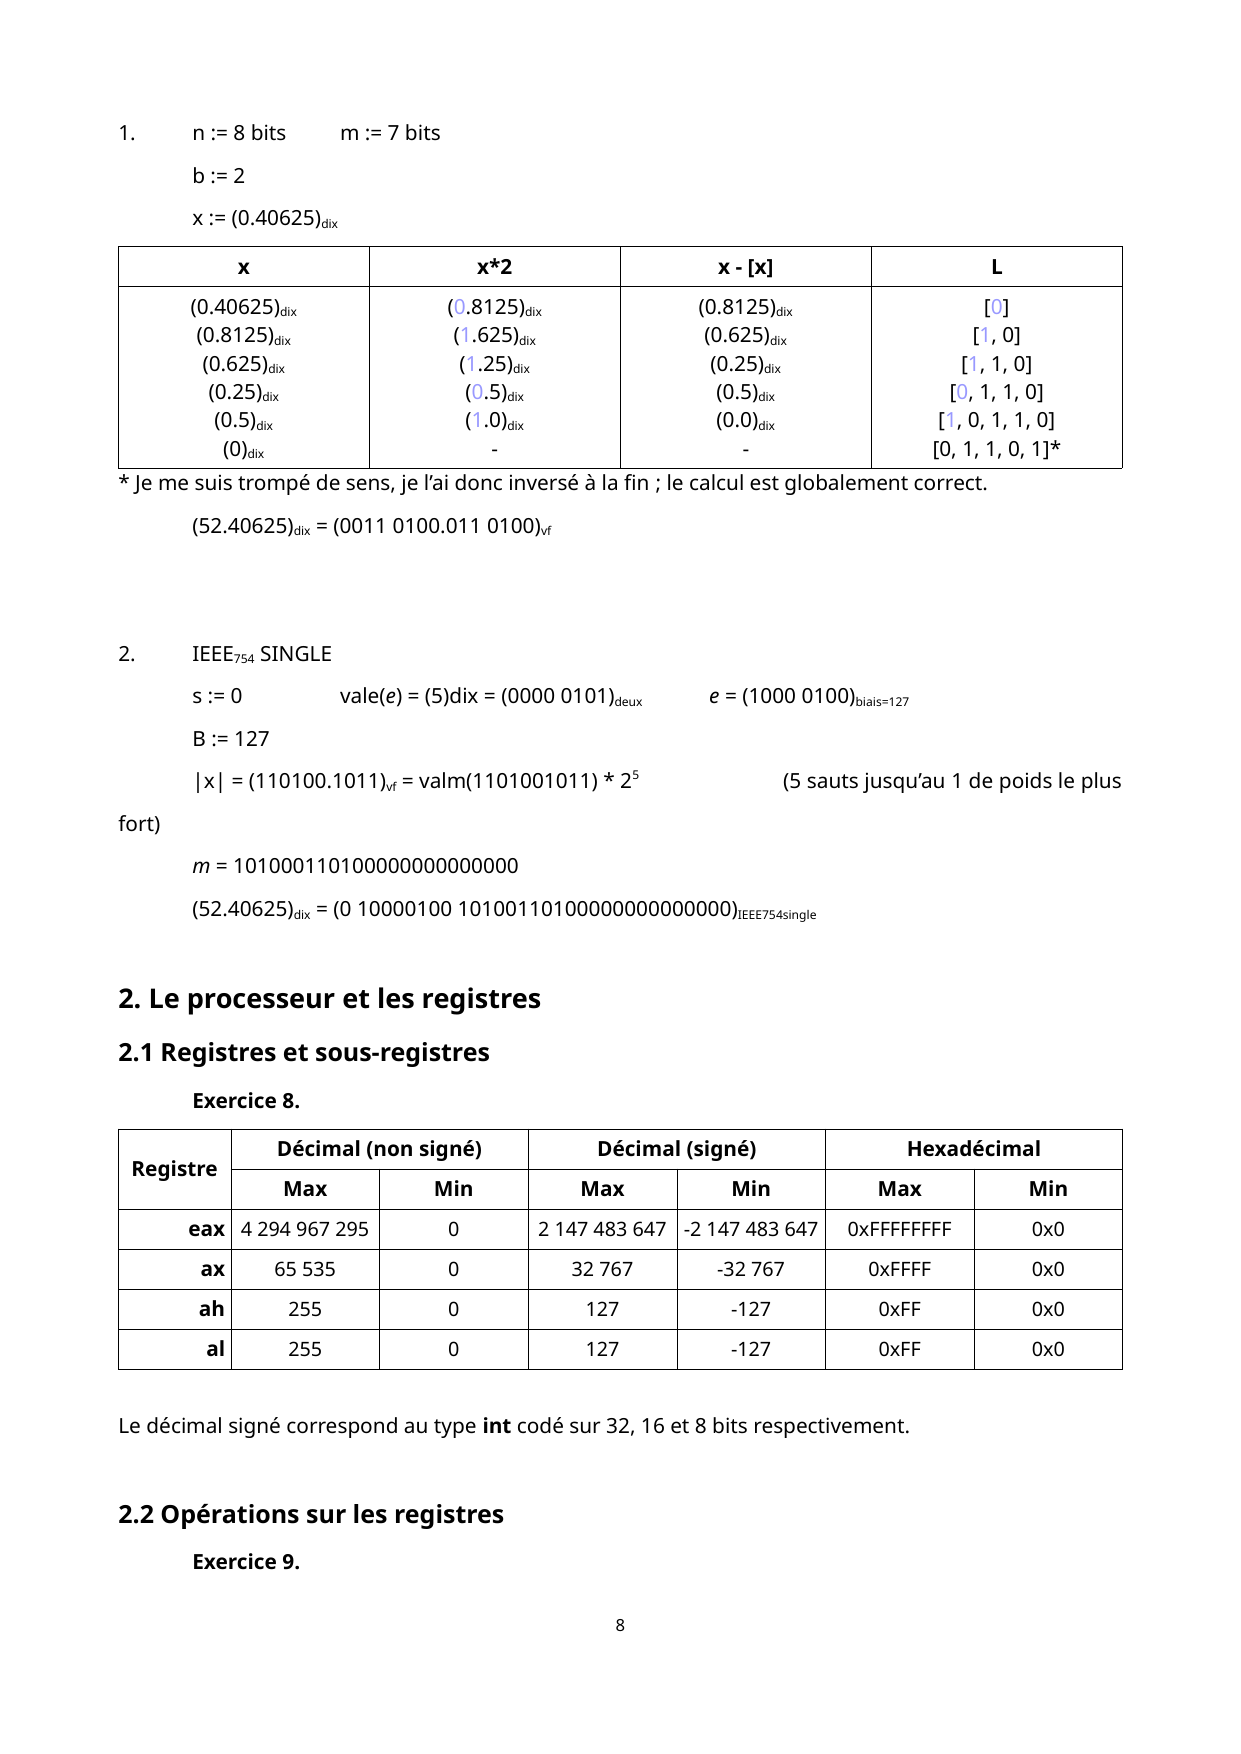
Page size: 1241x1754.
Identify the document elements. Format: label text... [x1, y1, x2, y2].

text B := 127 [118, 724, 1122, 752]
table_cell 255 [232, 1330, 379, 1368]
text 2.2 Opérations sur les registres [118, 1496, 1122, 1530]
table_cell (0.8125)dix (1.625)dix (1.25)dix (0.5)dix (1.0)dix - [370, 287, 620, 468]
text m = 101000110100000000000000 [118, 852, 1122, 880]
table_header Registre [119, 1130, 231, 1208]
table_cell 32 767 [529, 1250, 677, 1288]
table_cell Max [529, 1170, 677, 1208]
table_cell (0.40625)dix (0.8125)dix (0.625)dix (0.25)dix (0.5)dix (0)dix [119, 287, 369, 468]
table_cell ah [119, 1290, 231, 1328]
table_cell 127 [529, 1290, 677, 1328]
table_cell -32 767 [678, 1250, 825, 1288]
text 1. n := 8 bits m := 7 bits [118, 118, 1122, 147]
table_cell 0 [380, 1210, 528, 1248]
table_header x - [x] [621, 247, 871, 286]
table_cell 0xFFFFFFFF [826, 1210, 974, 1248]
text * Je me suis trompé de sens, je l’ai donc inversé à la fin ; le calcul est globalement correct. [118, 469, 1122, 497]
text (52.40625)dix = (0 10000100 10100110100000000000000)IEEE754single [118, 894, 1122, 923]
table_cell 0 [380, 1290, 528, 1328]
text 2.1 Registres et sous-registres [118, 1035, 1122, 1069]
table_header L [872, 247, 1122, 286]
text 2. Le processeur et les registres [118, 979, 1122, 1016]
text 2. IEEE754 SINGLE [118, 639, 1122, 667]
table_cell 255 [232, 1290, 379, 1328]
table_cell Min [975, 1170, 1122, 1208]
table_cell eax [119, 1210, 231, 1248]
table_cell ax [119, 1250, 231, 1288]
text Exercice 8. [118, 1086, 1122, 1114]
table_cell 65 535 [232, 1250, 379, 1288]
table_cell 0xFF [826, 1330, 974, 1368]
table_header Hexadécimal [826, 1130, 1122, 1168]
text b := 2 [118, 161, 1122, 189]
table_cell 0 [380, 1330, 528, 1368]
text Le décimal signé correspond au type int codé sur 32, 16 et 8 bits respectivement. [118, 1411, 1122, 1439]
table_cell 0 [380, 1250, 528, 1288]
table_header x*2 [370, 247, 620, 286]
table_cell Max [232, 1170, 379, 1208]
table_cell 0x0 [975, 1250, 1122, 1288]
table_cell 0xFFFF [826, 1250, 974, 1288]
table_cell 4 294 967 295 [232, 1210, 379, 1248]
table_cell 0x0 [975, 1290, 1122, 1328]
table_cell Min [678, 1170, 825, 1208]
text |x| = (110100.1011)vf = valm(1101001011) * 25 (5 sauts jusqu’au 1 de poids le plus fort) [118, 766, 1122, 837]
text x := (0.40625)dix [118, 203, 1122, 232]
text s := 0 vale(e) = (5)dix = (0000 0101)deux e = (1000 0100)biais=127 [118, 681, 1122, 710]
table_cell -127 [678, 1290, 825, 1328]
table_cell 0x0 [975, 1330, 1122, 1368]
table_cell -127 [678, 1330, 825, 1368]
table_cell 127 [529, 1330, 677, 1368]
text (52.40625)dix = (0011 0100.011 0100)vf [118, 511, 1122, 539]
table_cell [0] [1, 0] [1, 1, 0] [0, 1, 1, 0] [1, 0, 1, 1, 0] [0, 1, 1, 0, 1]* [872, 287, 1122, 468]
table_cell Max [826, 1170, 974, 1208]
text Exercice 9. [118, 1547, 1122, 1576]
table_header x [119, 247, 369, 286]
table_cell 2 147 483 647 [529, 1210, 677, 1248]
table_cell (0.8125)dix (0.625)dix (0.25)dix (0.5)dix (0.0)dix - [621, 287, 871, 468]
table_cell Min [380, 1170, 528, 1208]
table_cell 0x0 [975, 1210, 1122, 1248]
table_header Décimal (signé) [529, 1130, 825, 1168]
table_header Décimal (non signé) [232, 1130, 528, 1168]
table_cell 0xFF [826, 1290, 974, 1328]
table_cell -2 147 483 647 [678, 1210, 825, 1248]
table_cell al [119, 1330, 231, 1368]
